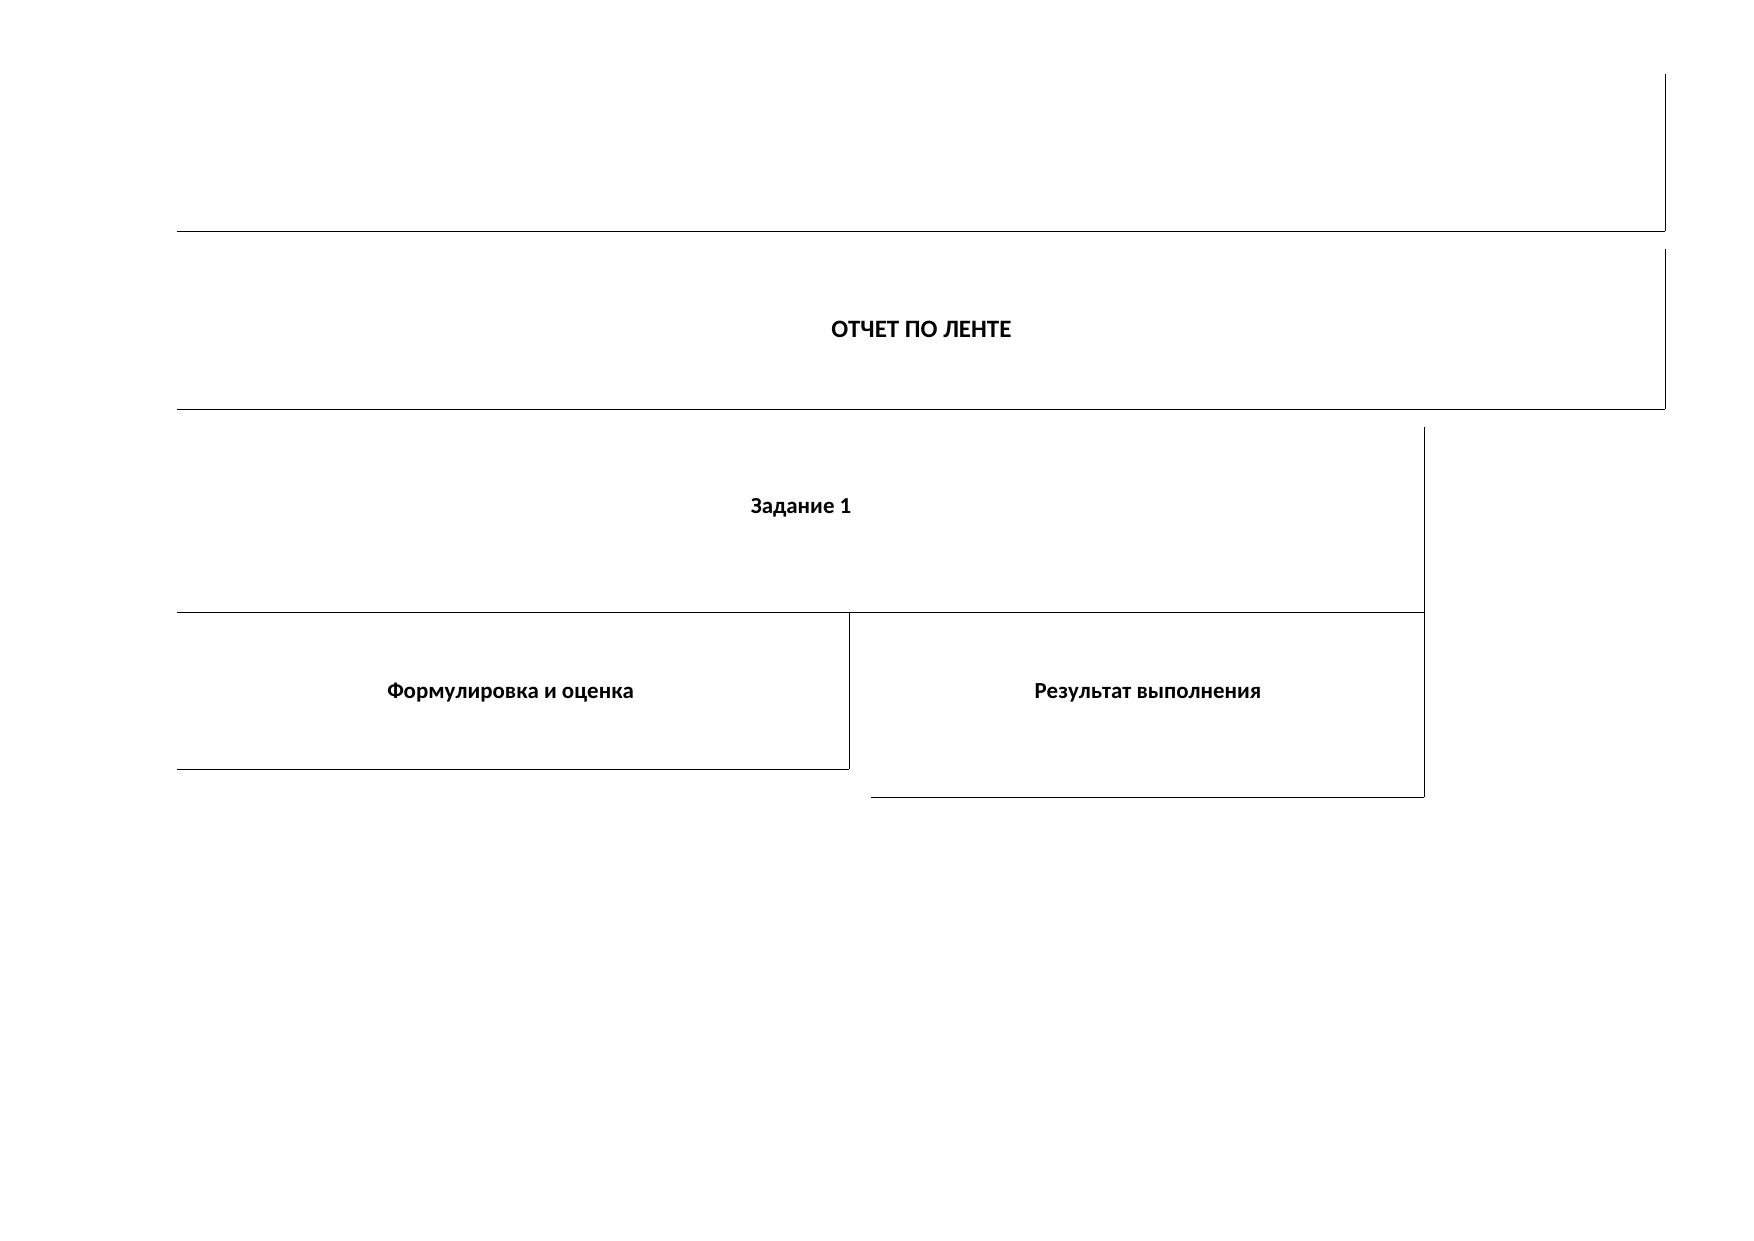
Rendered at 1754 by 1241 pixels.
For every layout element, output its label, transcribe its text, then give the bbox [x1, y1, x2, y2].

table_header Задание 1 [166, 427, 1424, 612]
table_cell [1425, 612, 1436, 797]
table_cell Результат выполнения [860, 612, 1424, 797]
table_header [1425, 427, 1436, 612]
table_cell Формулировка и оценка [166, 612, 860, 797]
text ОТЧЕТ ПО ЛЕНТЕ [177, 249, 1665, 409]
